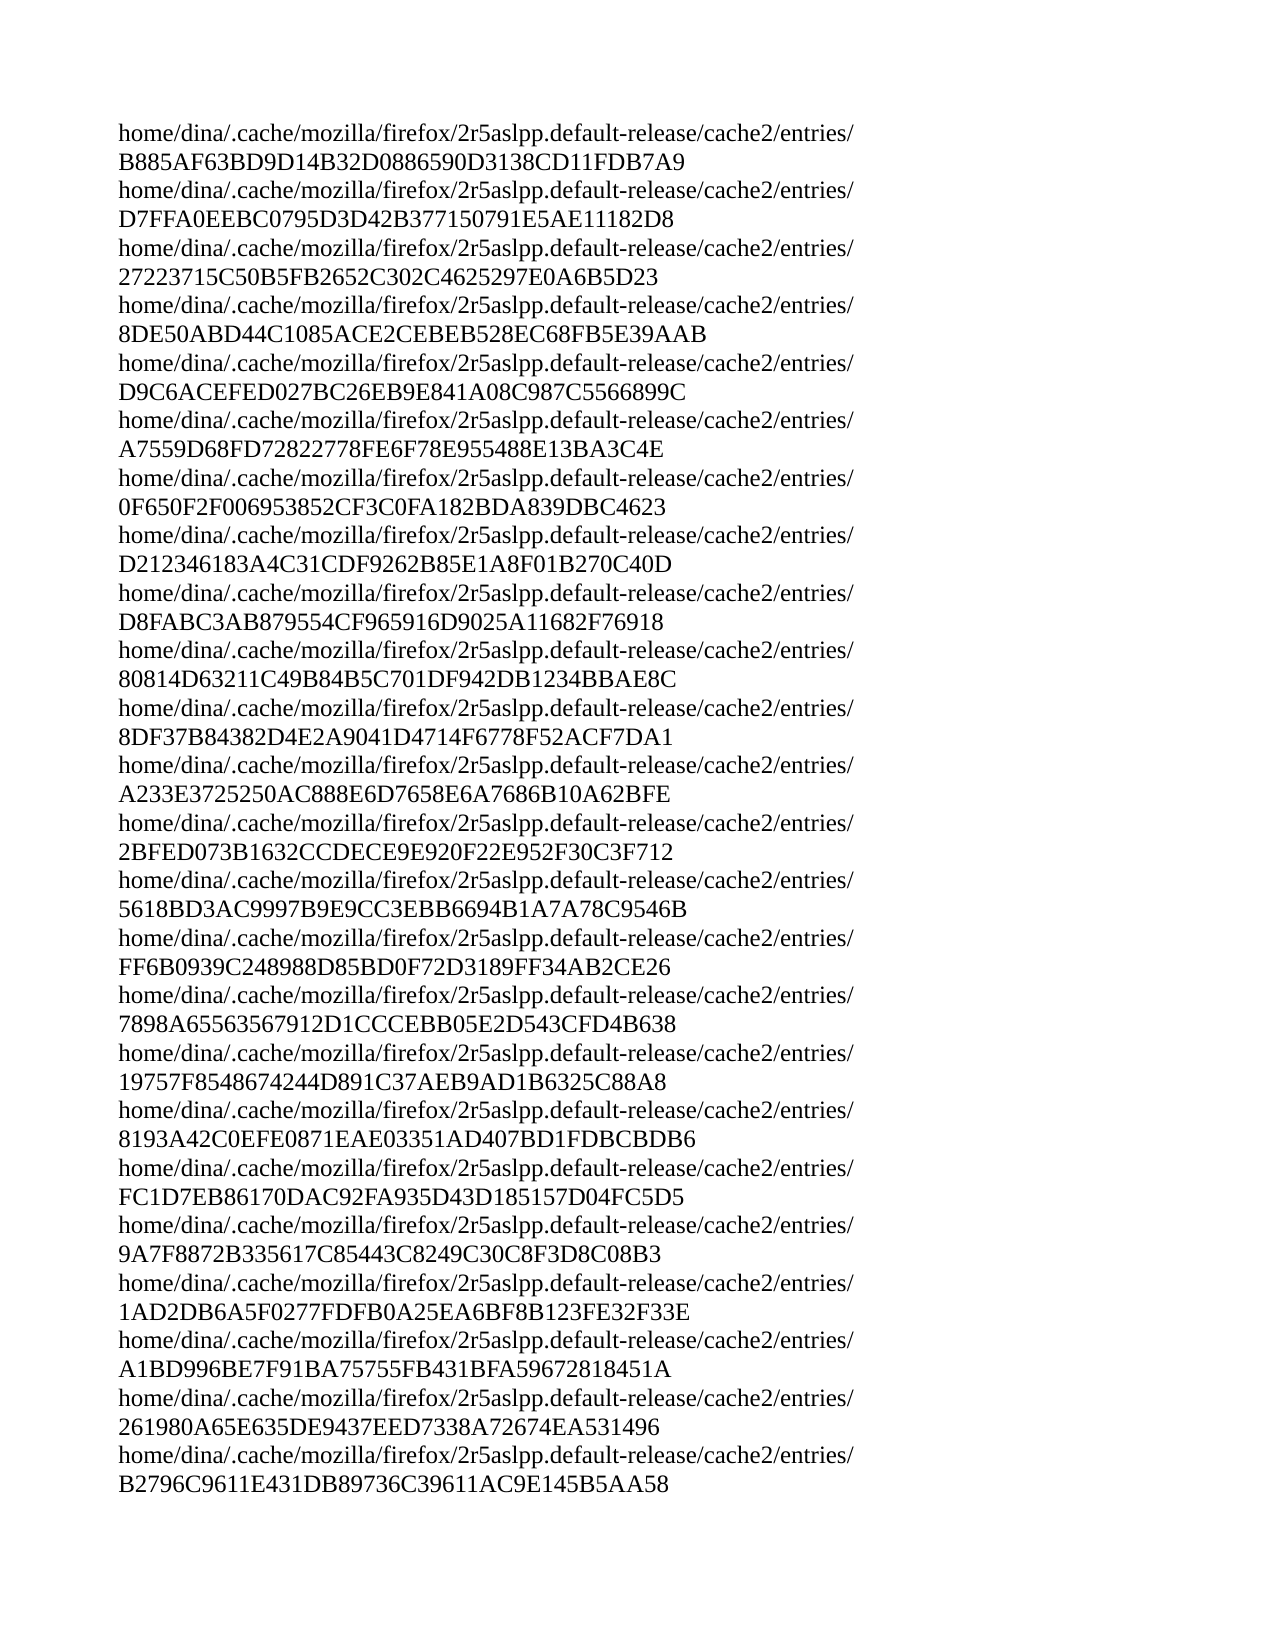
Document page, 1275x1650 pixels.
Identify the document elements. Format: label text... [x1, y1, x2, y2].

text home/dina/.cache/mozilla/firefox/2r5aslpp.default-release/cache2/entries/261980A65E635DE9437EED7338A72674EA531496 [118, 1383, 1157, 1441]
text home/dina/.cache/mozilla/firefox/2r5aslpp.default-release/cache2/entries/D212346183A4C31CDF9262B85E1A8F01B270C40D [118, 521, 1157, 578]
text home/dina/.cache/mozilla/firefox/2r5aslpp.default-release/cache2/entries/19757F8548674244D891C37AEB9AD1B6325C88A8 [118, 1038, 1157, 1096]
text home/dina/.cache/mozilla/firefox/2r5aslpp.default-release/cache2/entries/A7559D68FD72822778FE6F78E955488E13BA3C4E [118, 406, 1157, 463]
text home/dina/.cache/mozilla/firefox/2r5aslpp.default-release/cache2/entries/9A7F8872B335617C85443C8249C30C8F3D8C08B3 [118, 1211, 1157, 1268]
text home/dina/.cache/mozilla/firefox/2r5aslpp.default-release/cache2/entries/A233E3725250AC888E6D7658E6A7686B10A62BFE [118, 751, 1157, 808]
text home/dina/.cache/mozilla/firefox/2r5aslpp.default-release/cache2/entries/80814D63211C49B84B5C701DF942DB1234BBAE8C [118, 636, 1157, 693]
text home/dina/.cache/mozilla/firefox/2r5aslpp.default-release/cache2/entries/7898A65563567912D1CCCEBB05E2D543CFD4B638 [118, 981, 1157, 1038]
text home/dina/.cache/mozilla/firefox/2r5aslpp.default-release/cache2/entries/8DF37B84382D4E2A9041D4714F6778F52ACF7DA1 [118, 693, 1157, 751]
text home/dina/.cache/mozilla/firefox/2r5aslpp.default-release/cache2/entries/B885AF63BD9D14B32D0886590D3138CD11FDB7A9 [118, 118, 1157, 176]
text home/dina/.cache/mozilla/firefox/2r5aslpp.default-release/cache2/entries/FC1D7EB86170DAC92FA935D43D185157D04FC5D5 [118, 1153, 1157, 1211]
text home/dina/.cache/mozilla/firefox/2r5aslpp.default-release/cache2/entries/D9C6ACEFED027BC26EB9E841A08C987C5566899C [118, 348, 1157, 406]
text home/dina/.cache/mozilla/firefox/2r5aslpp.default-release/cache2/entries/2BFED073B1632CCDECE9E920F22E952F30C3F712 [118, 808, 1157, 866]
text home/dina/.cache/mozilla/firefox/2r5aslpp.default-release/cache2/entries/D7FFA0EEBC0795D3D42B377150791E5AE11182D8 [118, 176, 1157, 233]
text home/dina/.cache/mozilla/firefox/2r5aslpp.default-release/cache2/entries/A1BD996BE7F91BA75755FB431BFA59672818451A [118, 1326, 1157, 1383]
text home/dina/.cache/mozilla/firefox/2r5aslpp.default-release/cache2/entries/1AD2DB6A5F0277FDFB0A25EA6BF8B123FE32F33E [118, 1268, 1157, 1326]
text home/dina/.cache/mozilla/firefox/2r5aslpp.default-release/cache2/entries/5618BD3AC9997B9E9CC3EBB6694B1A7A78C9546B [118, 866, 1157, 923]
text home/dina/.cache/mozilla/firefox/2r5aslpp.default-release/cache2/entries/8DE50ABD44C1085ACE2CEBEB528EC68FB5E39AAB [118, 291, 1157, 348]
text home/dina/.cache/mozilla/firefox/2r5aslpp.default-release/cache2/entries/FF6B0939C248988D85BD0F72D3189FF34AB2CE26 [118, 923, 1157, 981]
text home/dina/.cache/mozilla/firefox/2r5aslpp.default-release/cache2/entries/D8FABC3AB879554CF965916D9025A11682F76918 [118, 578, 1157, 636]
text home/dina/.cache/mozilla/firefox/2r5aslpp.default-release/cache2/entries/27223715C50B5FB2652C302C4625297E0A6B5D23 [118, 233, 1157, 291]
text home/dina/.cache/mozilla/firefox/2r5aslpp.default-release/cache2/entries/8193A42C0EFE0871EAE03351AD407BD1FDBCBDB6 [118, 1096, 1157, 1153]
text home/dina/.cache/mozilla/firefox/2r5aslpp.default-release/cache2/entries/0F650F2F006953852CF3C0FA182BDA839DBC4623 [118, 463, 1157, 521]
text home/dina/.cache/mozilla/firefox/2r5aslpp.default-release/cache2/entries/B2796C9611E431DB89736C39611AC9E145B5AA58 [118, 1441, 1157, 1498]
